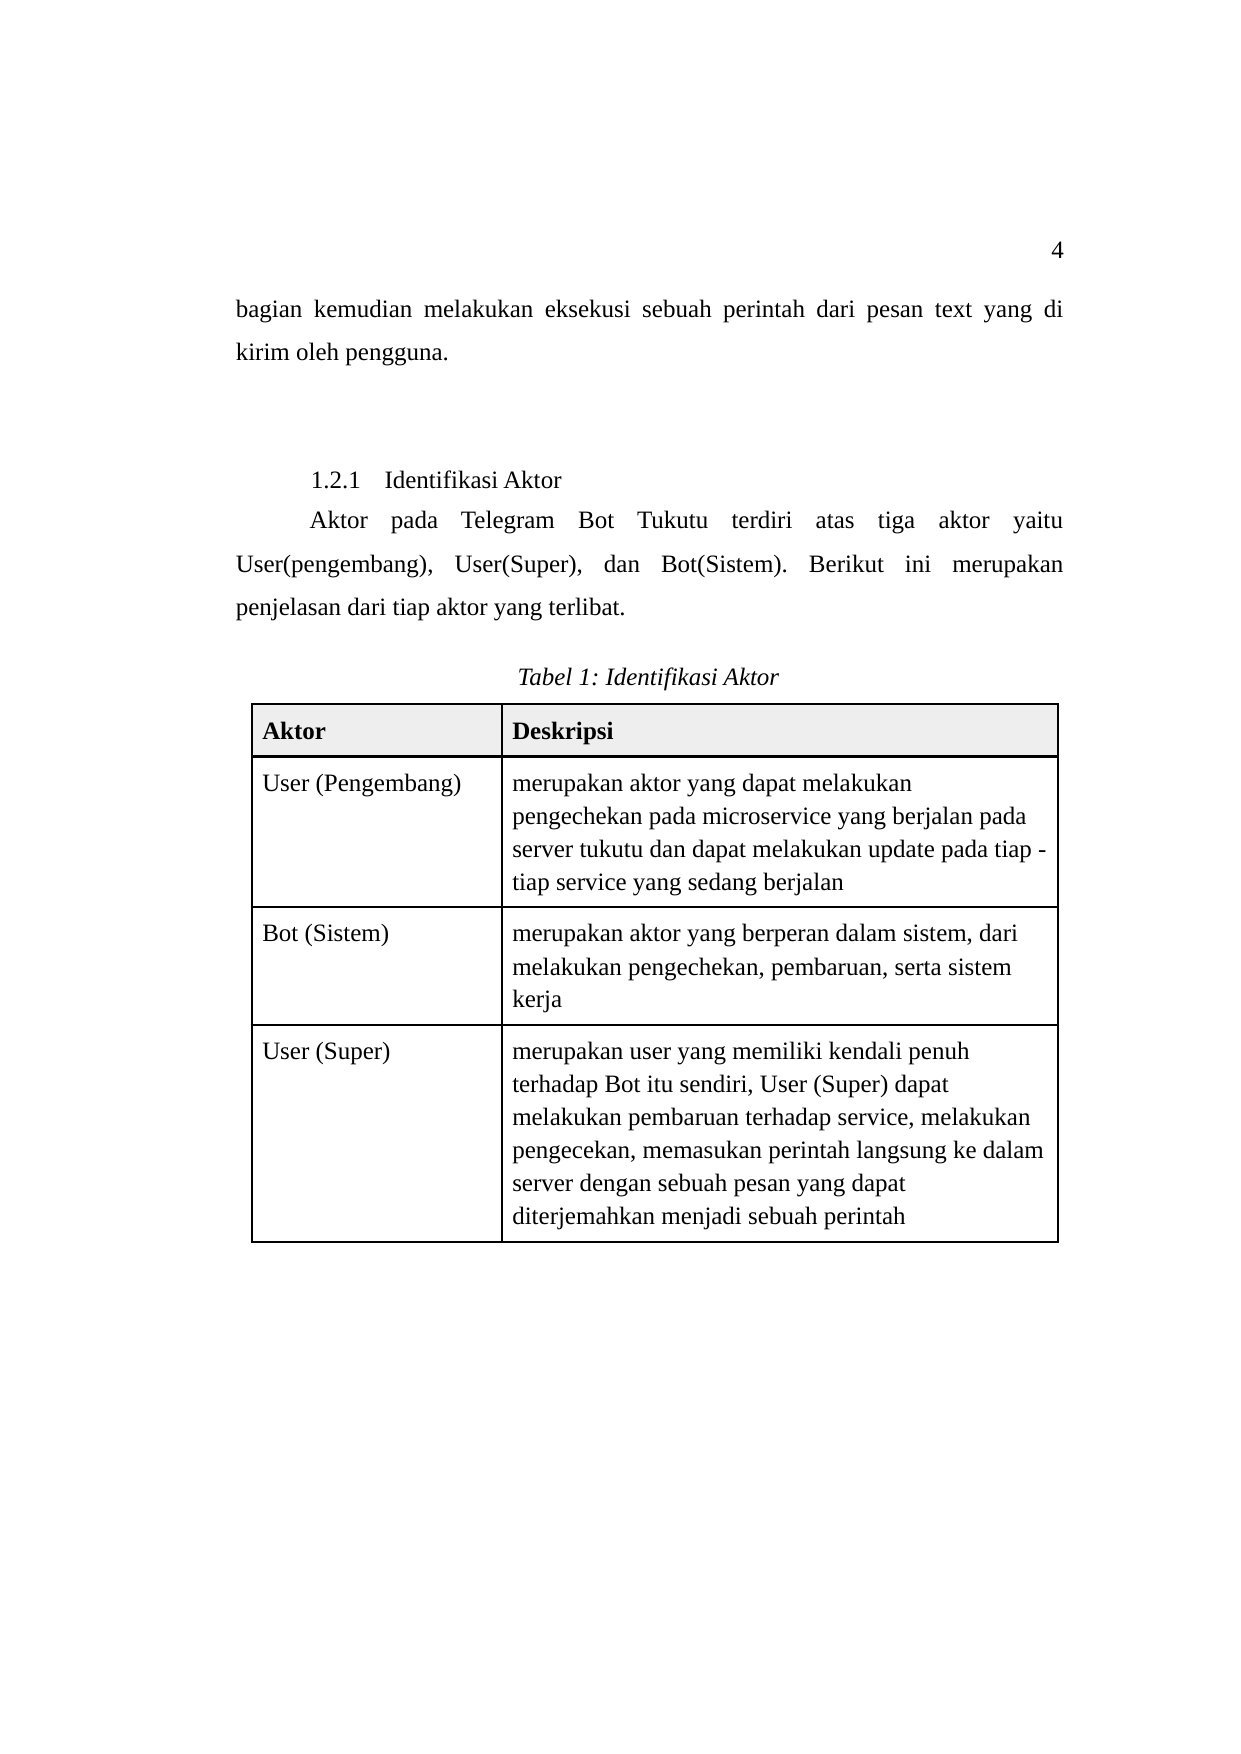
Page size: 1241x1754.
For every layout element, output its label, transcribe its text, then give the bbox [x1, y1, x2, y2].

table_header Aktor [253, 705, 501, 755]
text Aktor pada Telegram Bot Tukutu terdiri atas tiga aktor yaitu User(pengembang), User(Super), dan Bot(Sistem). Berikut ini merupakan penjelasan dari tiap aktor yang terlibat. [236, 506, 1063, 621]
subtitle Identifikasi Aktor [311, 465, 1063, 493]
table_header Deskripsi [503, 705, 1057, 755]
table_cell Bot (Sistem) [253, 908, 501, 1024]
table_cell User (Pengembang) [253, 758, 501, 906]
table_cell merupakan aktor yang dapat melakukan pengechekan pada microservice yang berjalan pada server tukutu dan dapat melakukan update pada tiap - tiap service yang sedang berjalan [503, 758, 1057, 906]
text Tabel 1: Identifikasi Aktor [236, 662, 1063, 691]
table_cell User (Super) [253, 1026, 501, 1241]
table_cell merupakan user yang memiliki kendali penuh terhadap Bot itu sendiri, User (Super) dapat melakukan pembaruan terhadap service, melakukan pengecekan, memasukan perintah langsung ke dalam server dengan sebuah pesan yang dapat diterjemahkan menjadi sebuah perintah [503, 1026, 1057, 1241]
table_cell merupakan aktor yang berperan dalam sistem, dari melakukan pengechekan, pembaruan, serta sistem kerja [503, 908, 1057, 1024]
text bagian kemudian melakukan eksekusi sebuah perintah dari pesan text yang di kirim oleh pengguna. [236, 294, 1063, 366]
